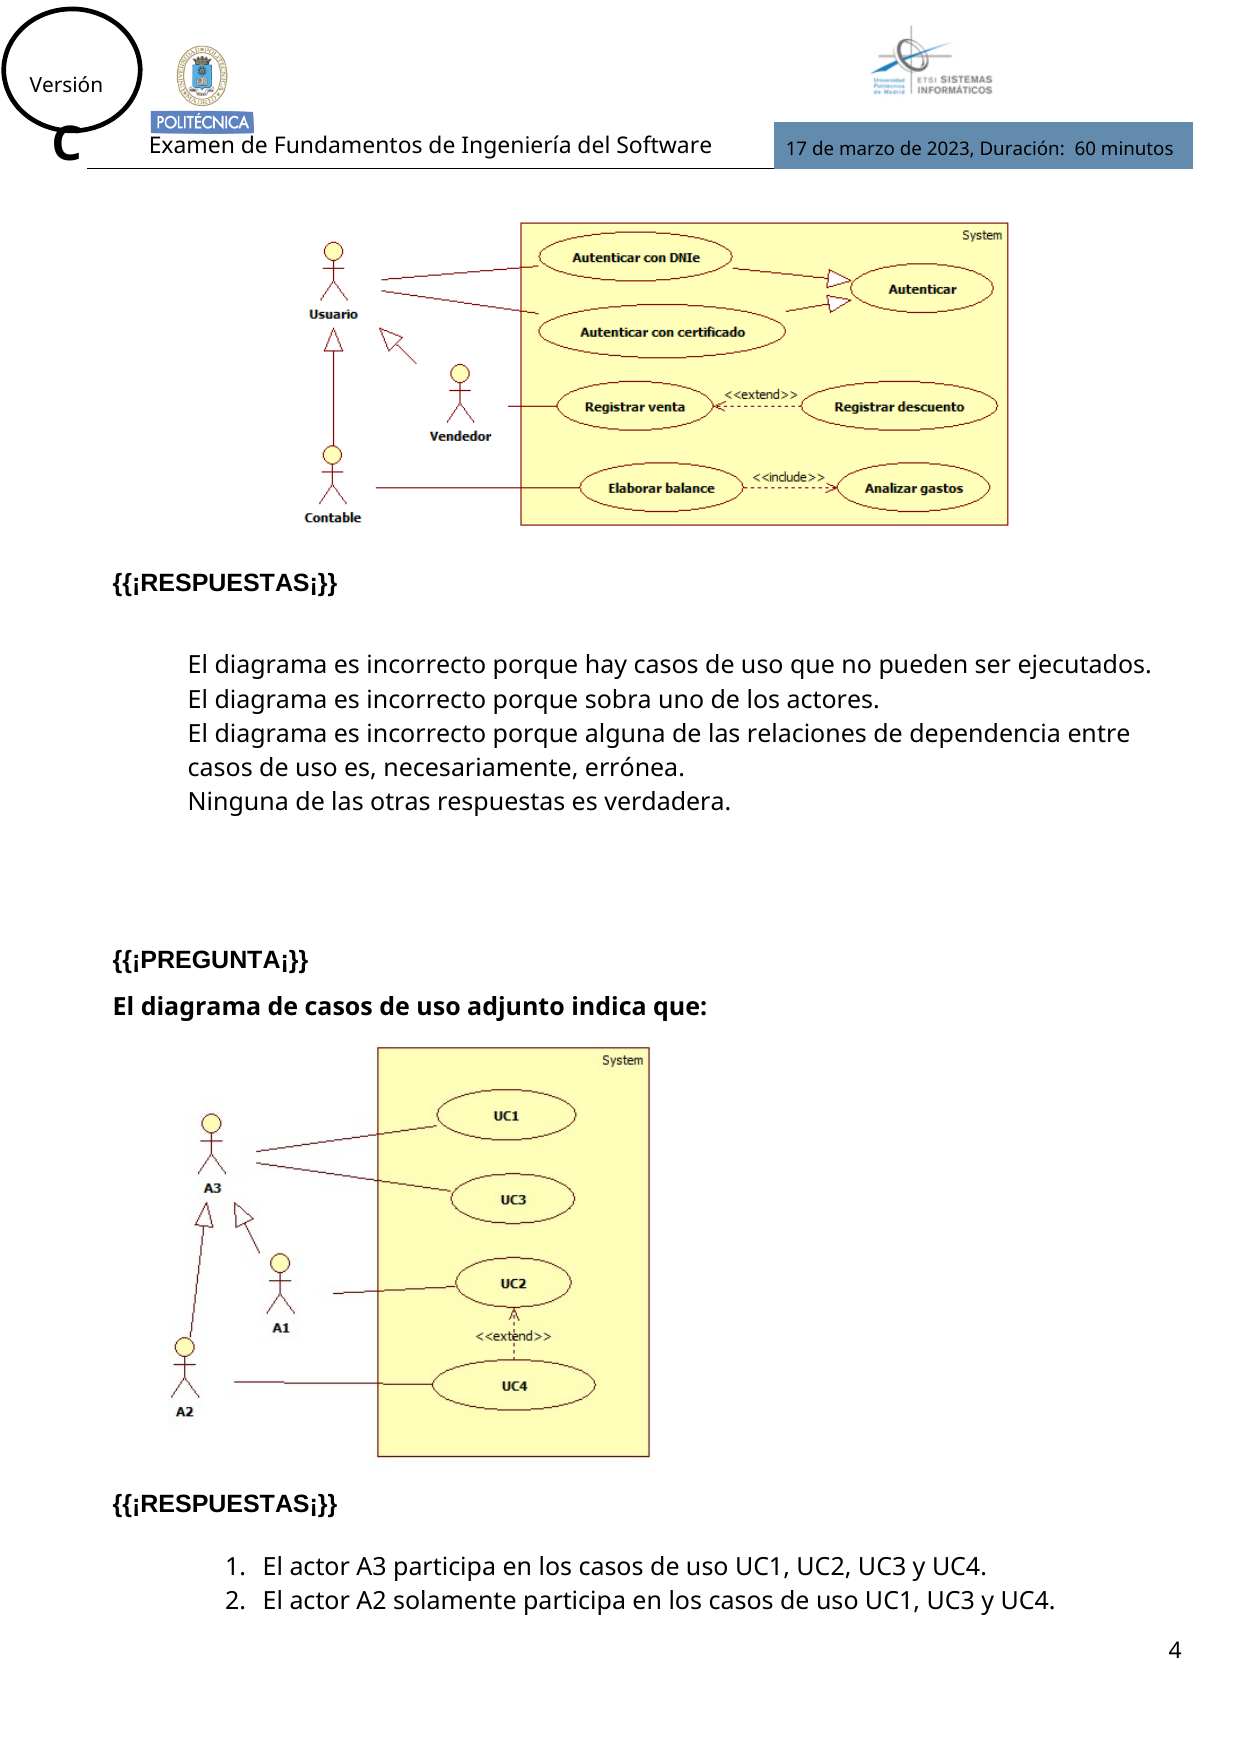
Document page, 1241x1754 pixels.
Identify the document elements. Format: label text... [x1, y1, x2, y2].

text {{¡PREGUNTA¡}} [112, 945, 1181, 974]
text El diagrama de casos de uso adjunto indica que: [112, 988, 1181, 1022]
text El diagrama es incorrecto porque alguna de las relaciones de dependencia entre casos de uso es, necesariamente, errónea. [187, 715, 1181, 783]
text El diagrama es incorrecto porque hay casos de uso que no pueden ser ejecutados. [187, 647, 1181, 681]
text El diagrama es incorrecto porque sobra uno de los actores. [187, 681, 1181, 715]
list El actor A3 participa en los casos de uso UC1, UC2, UC3 y UC4. [225, 1548, 1181, 1582]
text Ninguna de las otras respuestas es verdadera. [187, 783, 1181, 817]
text {{¡RESPUESTAS¡}} [112, 568, 1181, 596]
list El actor A2 solamente participa en los casos de uso UC1, UC3 y UC4. [225, 1582, 1181, 1616]
text {{¡RESPUESTAS¡}} [112, 1489, 1181, 1517]
